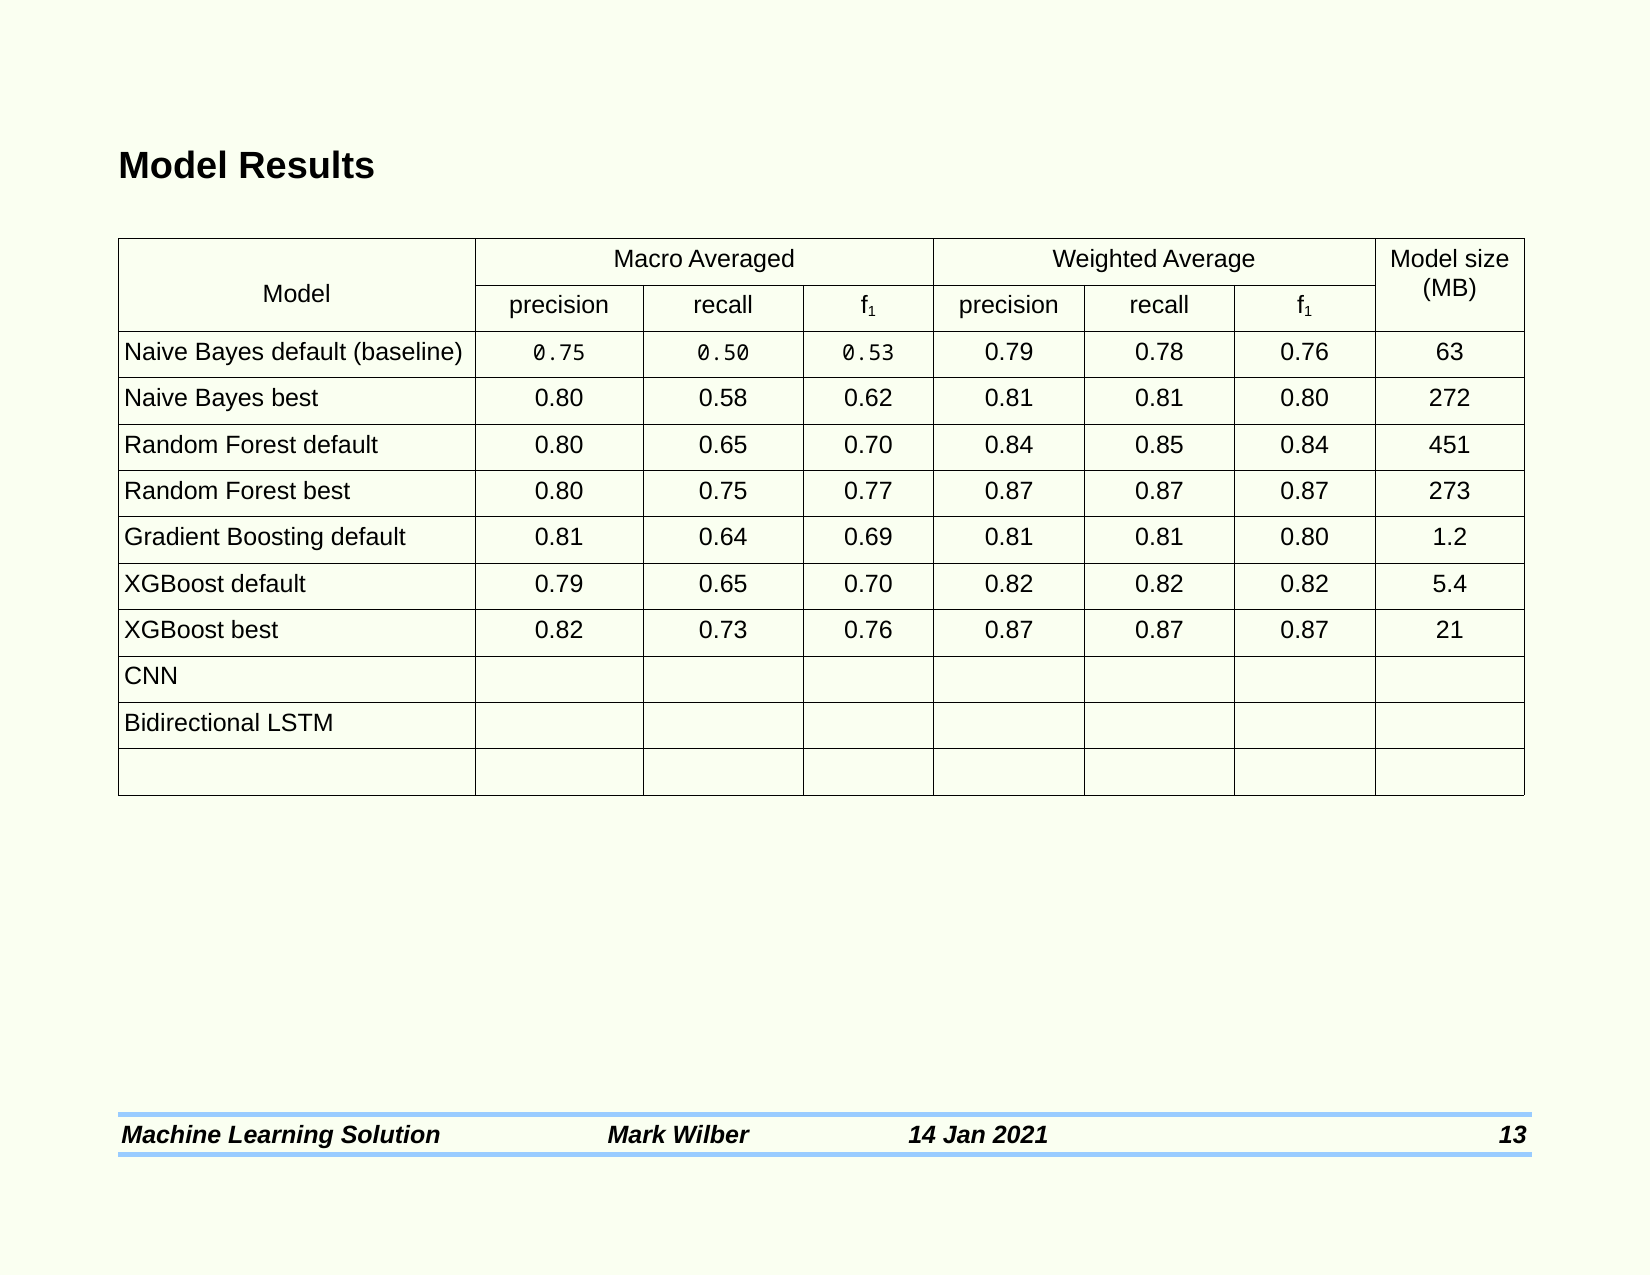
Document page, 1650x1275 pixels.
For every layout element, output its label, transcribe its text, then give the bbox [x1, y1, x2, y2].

table_cell 272 [1376, 378, 1524, 424]
table_cell 0.65 [644, 564, 803, 609]
subtitle Model Results [118, 143, 1532, 187]
table_cell 0.81 [476, 517, 643, 563]
table_cell Random Forest best [119, 471, 475, 516]
table_cell [1376, 703, 1524, 748]
table_cell [1085, 703, 1234, 748]
table_cell [476, 703, 643, 748]
table_cell 0.82 [934, 564, 1084, 609]
table_cell 0.78 [1085, 332, 1234, 377]
table_cell 0.87 [1235, 610, 1375, 656]
table_cell Bidirectional LSTM [119, 703, 475, 748]
table_cell Random Forest default [119, 425, 475, 470]
table_cell precision [934, 286, 1084, 331]
table_cell XGBoost best [119, 610, 475, 656]
table_cell 0.80 [476, 471, 643, 516]
table_cell f1 [804, 286, 933, 331]
table_cell [804, 749, 933, 794]
table_cell 0.50 [644, 332, 803, 377]
table_cell 0.62 [804, 378, 933, 424]
table_cell [1085, 657, 1234, 702]
table_cell 451 [1376, 425, 1524, 470]
table_cell 0.76 [1235, 332, 1375, 377]
table_cell 0.79 [934, 332, 1084, 377]
table_cell 0.58 [644, 378, 803, 424]
table_cell [934, 749, 1084, 794]
table_cell 0.87 [934, 610, 1084, 656]
table_cell 0.70 [804, 425, 933, 470]
table_cell Gradient Boosting default [119, 517, 475, 563]
table_cell f1 [1235, 286, 1375, 331]
table_cell CNN [119, 657, 475, 702]
table_cell 0.65 [644, 425, 803, 470]
table_cell [119, 749, 475, 794]
table_cell 0.80 [476, 425, 643, 470]
table_cell [476, 657, 643, 702]
table_cell 63 [1376, 332, 1524, 377]
table_cell [1376, 749, 1524, 794]
table_header Weighted Average [934, 239, 1375, 285]
table_header Model [119, 239, 475, 331]
table_cell Naive Bayes best [119, 378, 475, 424]
table_cell 0.81 [1085, 517, 1234, 563]
table_cell [644, 749, 803, 794]
table_cell [1376, 657, 1524, 702]
table_cell 273 [1376, 471, 1524, 516]
table_cell [644, 657, 803, 702]
table_cell [644, 703, 803, 748]
table_cell precision [476, 286, 643, 331]
table_cell 0.80 [1235, 517, 1375, 563]
table_cell [934, 657, 1084, 702]
table_cell [1235, 703, 1375, 748]
table_cell 0.85 [1085, 425, 1234, 470]
table_cell Naive Bayes default (baseline) [119, 332, 475, 377]
table_cell 0.73 [644, 610, 803, 656]
table_cell [804, 703, 933, 748]
table_cell 0.82 [1085, 564, 1234, 609]
table_header Model size (MB) [1376, 239, 1524, 331]
table_cell 0.87 [934, 471, 1084, 516]
table_cell 21 [1376, 610, 1524, 656]
table_cell 0.80 [476, 378, 643, 424]
table_cell 0.77 [804, 471, 933, 516]
table_cell 0.87 [1085, 610, 1234, 656]
table_cell 1.2 [1376, 517, 1524, 563]
table_cell 0.84 [1235, 425, 1375, 470]
table_cell 0.84 [934, 425, 1084, 470]
table_cell 0.87 [1085, 471, 1234, 516]
table_cell 0.75 [476, 332, 643, 377]
table_cell 5.4 [1376, 564, 1524, 609]
table_cell 0.81 [934, 378, 1084, 424]
table_cell [1085, 749, 1234, 794]
table_cell XGBoost default [119, 564, 475, 609]
table_cell 0.81 [1085, 378, 1234, 424]
table_header Macro Averaged [476, 239, 933, 285]
table_cell recall [1085, 286, 1234, 331]
table_cell 0.69 [804, 517, 933, 563]
table_cell 0.64 [644, 517, 803, 563]
table_cell [1235, 749, 1375, 794]
table_cell [804, 657, 933, 702]
table_cell 0.82 [476, 610, 643, 656]
table_cell [1235, 657, 1375, 702]
table_cell recall [644, 286, 803, 331]
table_cell 0.80 [1235, 378, 1375, 424]
table_cell [934, 703, 1084, 748]
table_cell 0.70 [804, 564, 933, 609]
table_cell 0.53 [804, 332, 933, 377]
table_cell 0.81 [934, 517, 1084, 563]
table_cell 0.82 [1235, 564, 1375, 609]
table_cell 0.79 [476, 564, 643, 609]
table_cell 0.76 [804, 610, 933, 656]
table_cell [476, 749, 643, 794]
table_cell 0.87 [1235, 471, 1375, 516]
table_cell 0.75 [644, 471, 803, 516]
